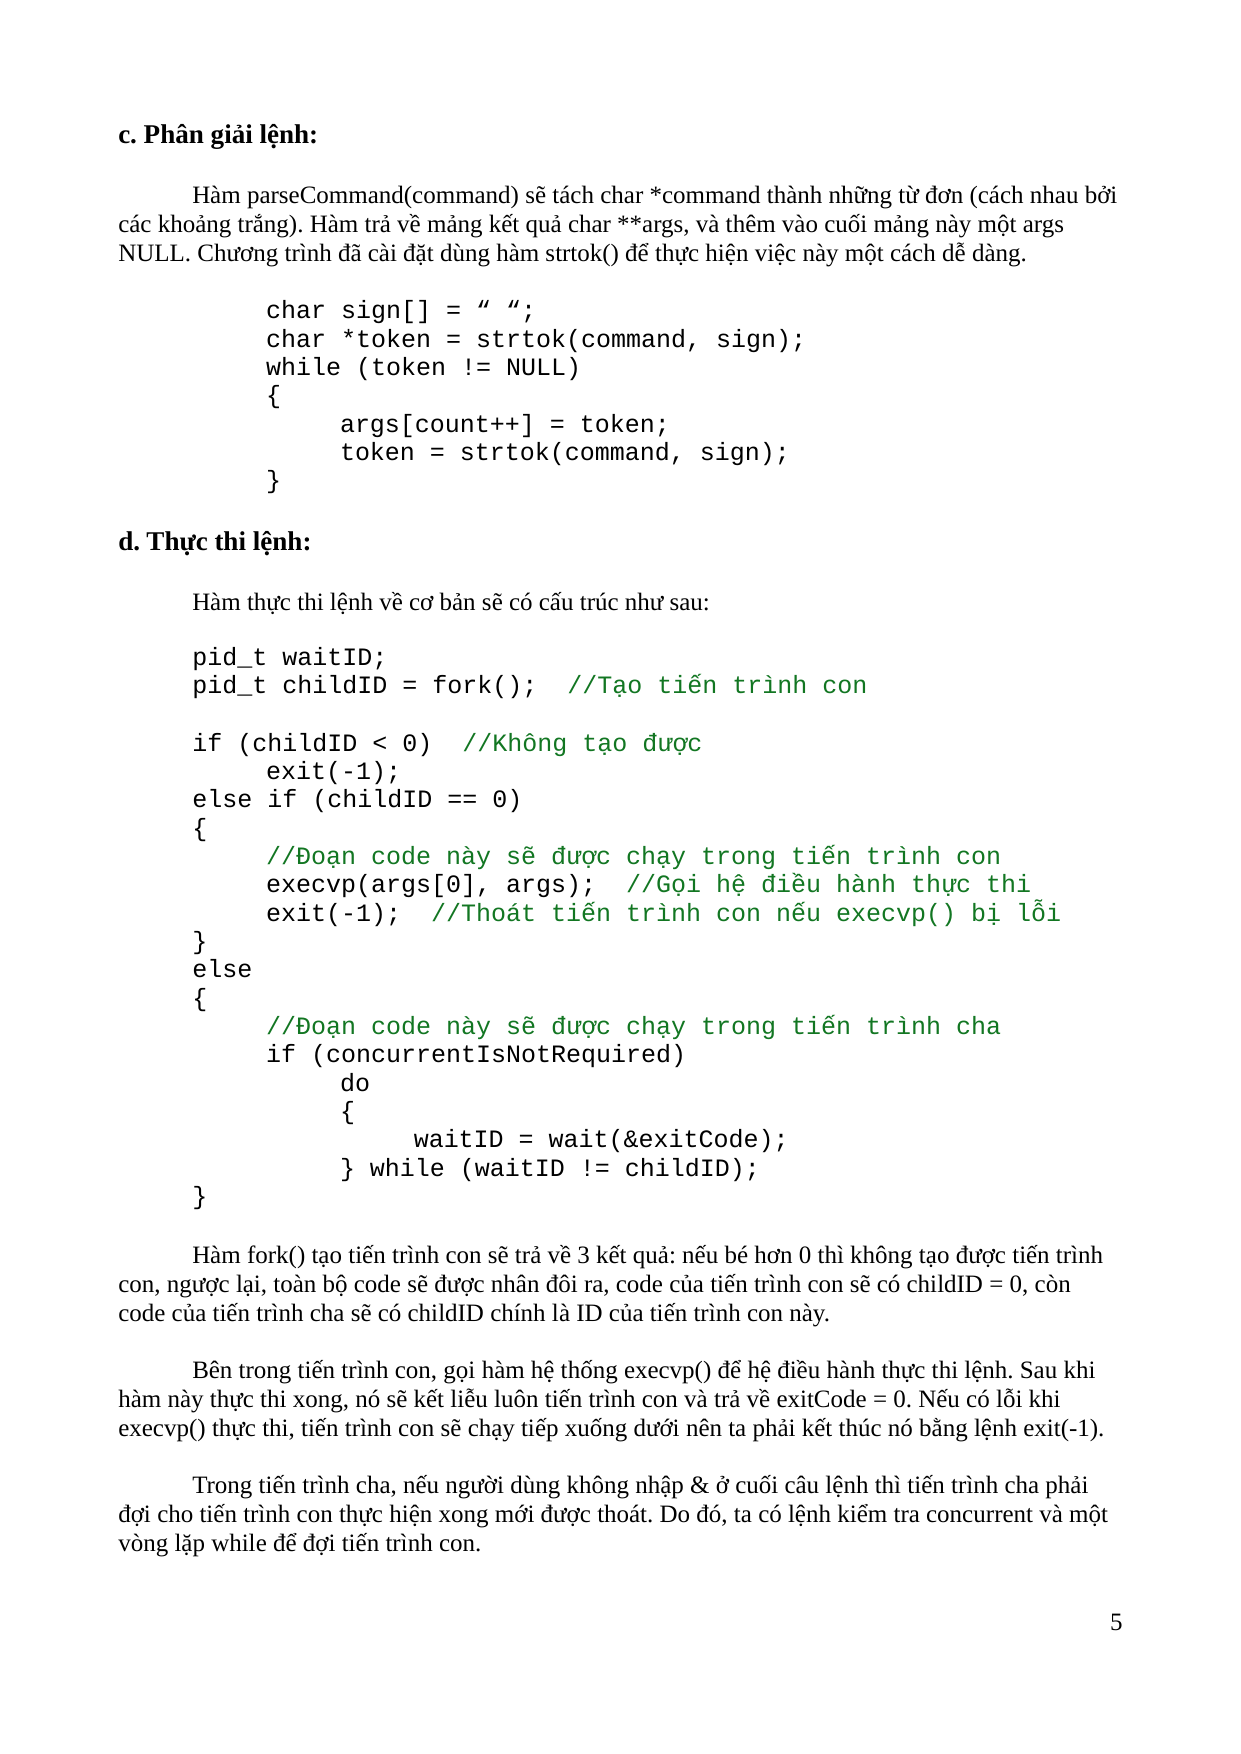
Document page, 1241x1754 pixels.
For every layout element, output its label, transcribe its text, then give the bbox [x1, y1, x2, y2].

text } [118, 1183, 1122, 1212]
text { [118, 1098, 1122, 1127]
text Trong tiến trình cha, nếu người dùng không nhập & ở cuối câu lệnh thì tiến trình cha phải đợi cho tiến trình con thực hiện xong mới được thoát. Do đó, ta có lệnh kiểm tra concurrent và một vòng lặp while để đợi tiến trình con. [118, 1471, 1122, 1557]
text d. Thực thi lệnh: [118, 525, 1122, 556]
text } while (waitID != childID); [118, 1155, 1122, 1183]
text char *token = strtok(command, sign); [118, 326, 1122, 354]
text Hàm parseCommand(command) sẽ tách char *command thành những từ đơn (cách nhau bởi các khoảng trắng). Hàm trả về mảng kết quả char **args, và thêm vào cuối mảng này một args NULL. Chương trình đã cài đặt dùng hàm strtok() để thực hiện việc này một cách dễ dàng. [118, 180, 1122, 267]
text c. Phân giải lệnh: [118, 118, 1122, 149]
text exit(-1); //Thoát tiến trình con nếu execvp() bị lỗi [118, 900, 1122, 928]
text if (childID < 0) //Không tạo được [118, 730, 1122, 758]
text else [118, 957, 1122, 985]
text char sign[] = “ “; [118, 295, 1122, 326]
text waitID = wait(&exitCode); [118, 1127, 1122, 1155]
text else if (childID == 0) [118, 787, 1122, 815]
text args[count++] = token; [118, 411, 1122, 439]
text exit(-1); [118, 758, 1122, 787]
text execvp(args[0], args); //Gọi hệ điều hành thực thi [118, 872, 1122, 900]
text { [118, 815, 1122, 843]
text pid_t childID = fork(); //Tạo tiến trình con [118, 673, 1122, 701]
text pid_t waitID; [118, 645, 1122, 673]
text Bên trong tiến trình con, gọi hàm hệ thống execvp() để hệ điều hành thực thi lệnh. Sau khi hàm này thực thi xong, nó sẽ kết liễu luôn tiến trình con và trả về exitCode = 0. Nếu có lỗi khi execvp() thực thi, tiến trình con sẽ chạy tiếp xuống dưới nên ta phải kết thúc nó bằng lệnh exit(-1). [118, 1356, 1122, 1442]
text //Đoạn code này sẽ được chạy trong tiến trình con [118, 843, 1122, 872]
text } [118, 468, 1122, 496]
text //Đoạn code này sẽ được chạy trong tiến trình cha [118, 1013, 1122, 1042]
text Hàm thực thi lệnh về cơ bản sẽ có cấu trúc như sau: [118, 587, 1122, 616]
text Hàm fork() tạo tiến trình con sẽ trả về 3 kết quả: nếu bé hơn 0 thì không tạo được tiến trình con, ngược lại, toàn bộ code sẽ được nhân đôi ra, code của tiến trình con sẽ có childID = 0, còn code của tiến trình cha sẽ có childID chính là ID của tiến trình con này. [118, 1241, 1122, 1327]
text } [118, 928, 1122, 957]
text while (token != NULL) [118, 354, 1122, 383]
text token = strtok(command, sign); [118, 439, 1122, 468]
text { [118, 383, 1122, 411]
text if (concurrentIsNotRequired) [118, 1042, 1122, 1070]
text { [118, 985, 1122, 1013]
text do [118, 1070, 1122, 1098]
